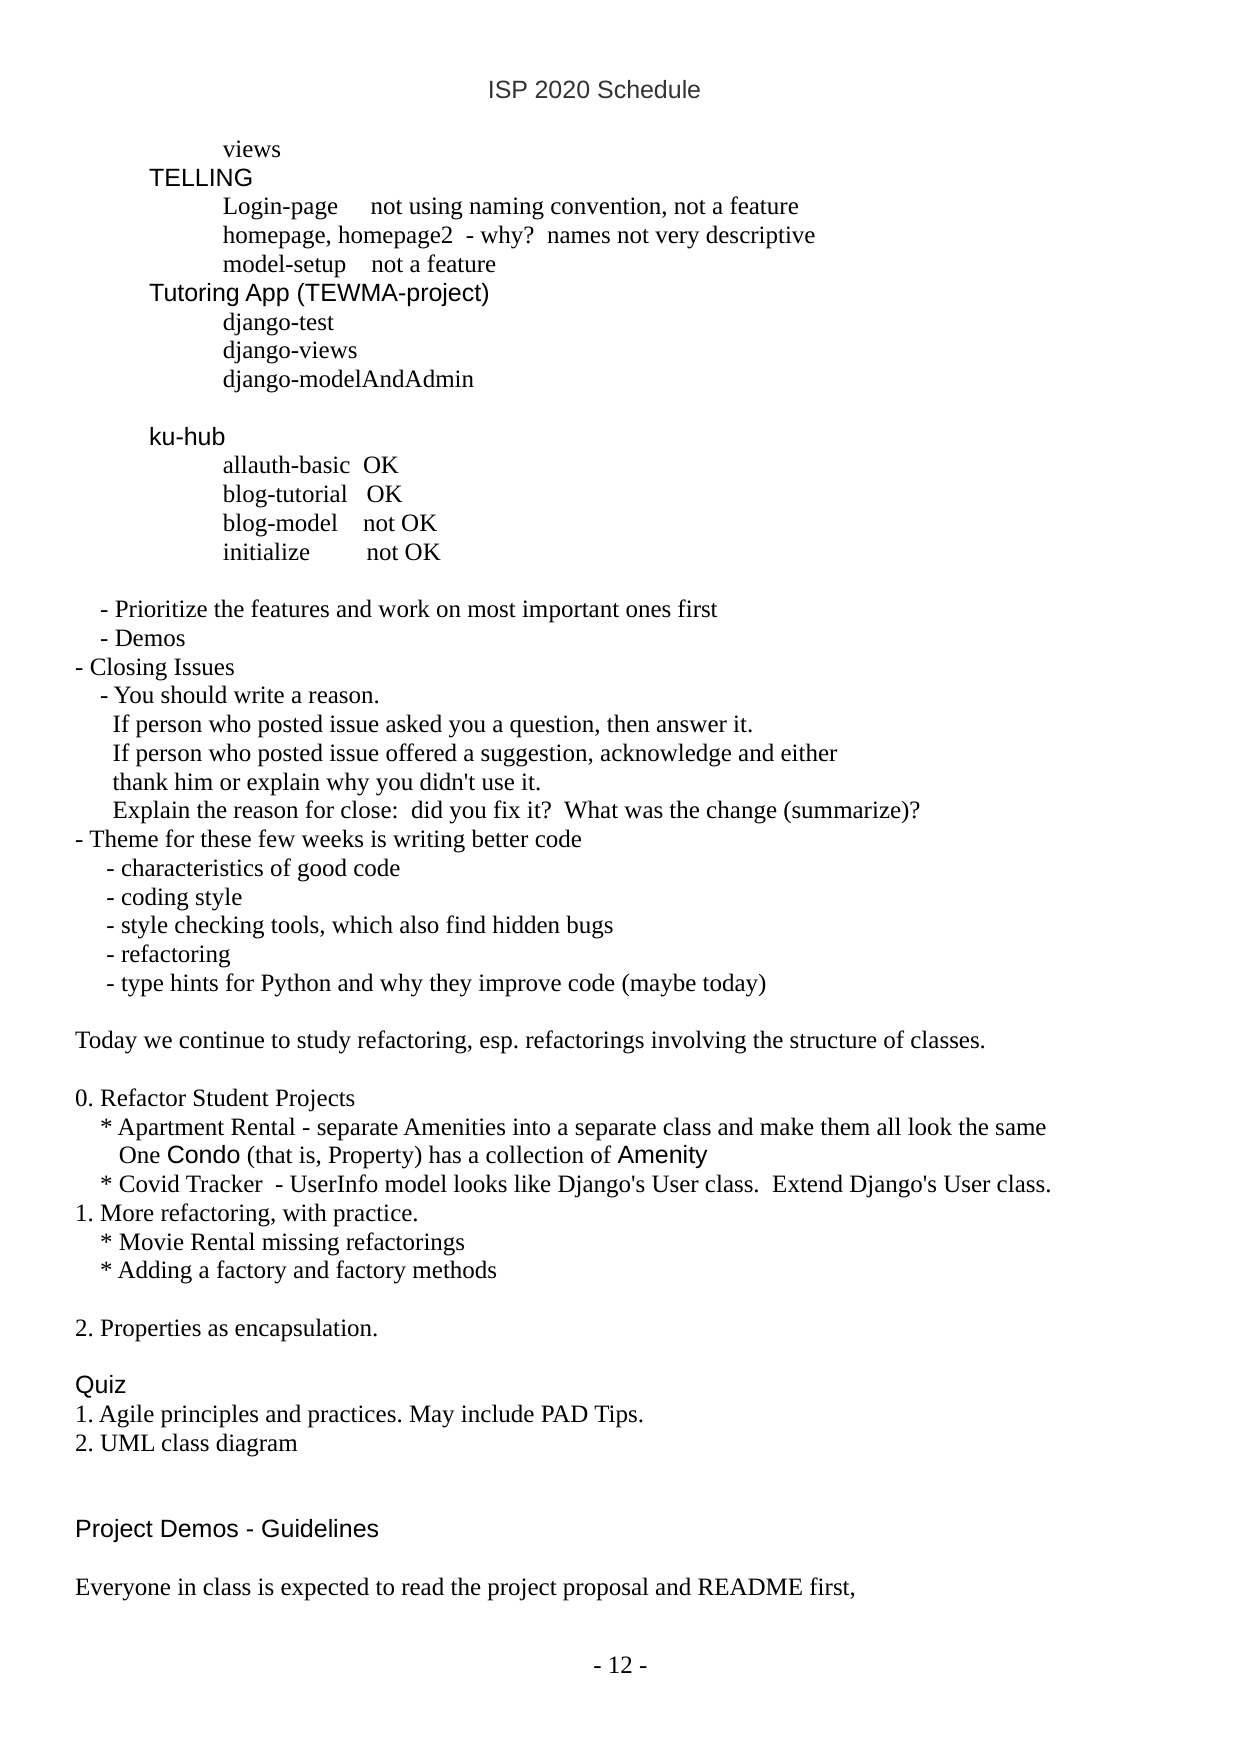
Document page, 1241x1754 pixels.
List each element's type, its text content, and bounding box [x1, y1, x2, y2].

text Tutoring App (TEWMA-project) [75, 278, 1166, 307]
text - Theme for these few weeks is writing better code [75, 824, 1166, 853]
text Login-page not using naming convention, not a feature [75, 191, 1166, 220]
text model-setup not a feature [75, 249, 1166, 278]
text 2. Properties as encapsulation. [75, 1313, 1166, 1342]
text blog-tutorial OK [75, 479, 1166, 508]
text TELLING [75, 163, 1166, 191]
text If person who posted issue asked you a question, then answer it. [75, 709, 1166, 738]
text 2. UML class diagram [75, 1428, 1166, 1457]
text * Covid Tracker - UserInfo model looks like Django's User class. Extend Django's User class. [75, 1169, 1166, 1198]
text - Prioritize the features and work on most important ones first [75, 594, 1166, 623]
text allauth-basic OK [75, 450, 1166, 479]
text Everyone in class is expected to read the project proposal and README first, [75, 1572, 1166, 1601]
text django-views [75, 335, 1166, 364]
text - Demos [75, 623, 1166, 652]
text views [75, 134, 1166, 163]
text - style checking tools, which also find hidden bugs [75, 910, 1166, 939]
text One Condo (that is, Property) has a collection of Amenity [75, 1140, 1166, 1169]
text thank him or explain why you didn't use it. [75, 767, 1166, 795]
text initialize not OK [75, 537, 1166, 565]
text Quiz [75, 1371, 1166, 1399]
text 1. Agile principles and practices. May include PAD Tips. [75, 1399, 1166, 1428]
text ku-hub [75, 422, 1166, 450]
text * Adding a factory and factory methods [75, 1256, 1166, 1284]
text - coding style [75, 882, 1166, 910]
text Project Demos - Guidelines [75, 1514, 1166, 1543]
text Explain the reason for close: did you fix it? What was the change (summarize)? [75, 795, 1166, 824]
text homepage, homepage2 - why? names not very descriptive [75, 220, 1166, 249]
text - You should write a reason. [75, 680, 1166, 709]
text - type hints for Python and why they improve code (maybe today) [75, 968, 1166, 997]
text django-modelAndAdmin [75, 364, 1166, 393]
text blog-model not OK [75, 508, 1166, 537]
text * Movie Rental missing refactorings [75, 1227, 1166, 1256]
text 0. Refactor Student Projects [75, 1083, 1166, 1112]
text django-test [75, 307, 1166, 335]
text If person who posted issue offered a suggestion, acknowledge and either [75, 738, 1166, 767]
text - Closing Issues [75, 652, 1166, 680]
text - refactoring [75, 939, 1166, 968]
text - characteristics of good code [75, 853, 1166, 882]
text 1. More refactoring, with practice. [75, 1198, 1166, 1227]
text * Apartment Rental - separate Amenities into a separate class and make them all look the same [75, 1112, 1166, 1140]
text Today we continue to study refactoring, esp. refactorings involving the structure of classes. [75, 1025, 1166, 1054]
